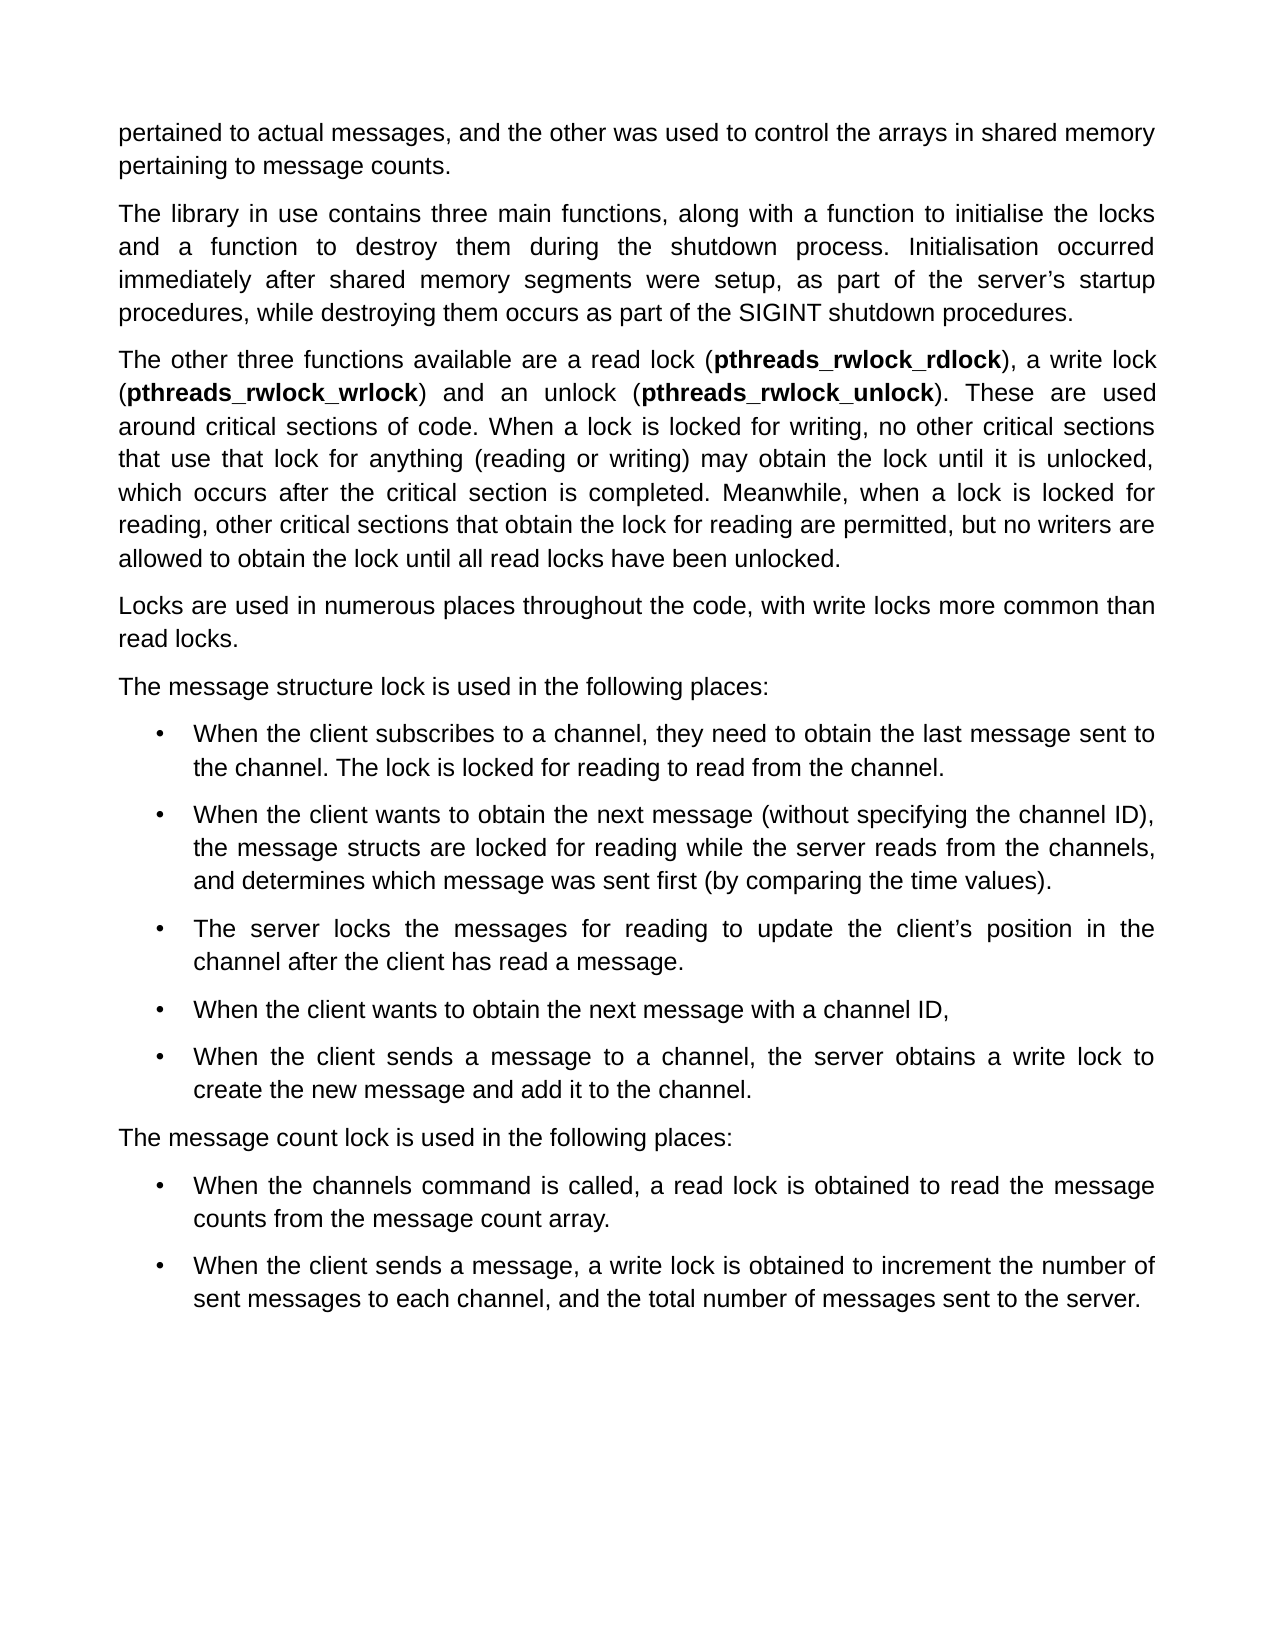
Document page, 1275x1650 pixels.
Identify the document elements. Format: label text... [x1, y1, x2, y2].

text The message structure lock is used in the following places: [118, 672, 1157, 701]
list When the client wants to obtain the next message with a channel ID, [156, 994, 1157, 1023]
text pertained to actual messages, and the other was used to control the arrays in shared memory pertaining to message counts. [118, 118, 1157, 180]
text The other three functions available are a read lock (pthreads_rwlock_rdlock), a write lock (pthreads_rwlock_wrlock) and an unlock (pthreads_rwlock_unlock). These are used around critical sections of code. When a lock is locked for writing, no other critical sections that use that lock for anything (reading or writing) may obtain the lock until it is unlocked, which occurs after the critical section is completed. Meanwhile, when a lock is locked for reading, other critical sections that obtain the lock for reading are permitted, but no writers are allowed to obtain the lock until all read locks have been unlocked. [118, 345, 1157, 572]
list When the client sends a message, a write lock is obtained to increment the number of sent messages to each channel, and the total number of messages sent to the server. [156, 1251, 1157, 1313]
text The message count lock is used in the following places: [118, 1123, 1157, 1152]
list When the channels command is called, a read lock is obtained to read the message counts from the message count array. [156, 1171, 1157, 1232]
text The library in use contains three main functions, along with a function to initialise the locks and a function to destroy them during the shutdown process. Initialisation occurred immediately after shared memory segments were setup, as part of the server’s startup procedures, while destroying them occurs as part of the SIGINT shutdown procedures. [118, 199, 1157, 327]
list The server locks the messages for reading to update the client’s position in the channel after the client has read a message. [156, 914, 1157, 976]
list When the client subscribes to a channel, they need to obtain the last message sent to the channel. The lock is locked for reading to read from the channel. [156, 719, 1157, 781]
list When the client sends a message to a channel, the server obtains a write lock to create the new message and add it to the channel. [156, 1042, 1157, 1104]
text Locks are used in numerous places throughout the code, with write locks more common than read locks. [118, 591, 1157, 653]
list When the client wants to obtain the next message (without specifying the channel ID), the message structs are locked for reading while the server reads from the channels, and determines which message was sent first (by comparing the time values). [156, 800, 1157, 895]
